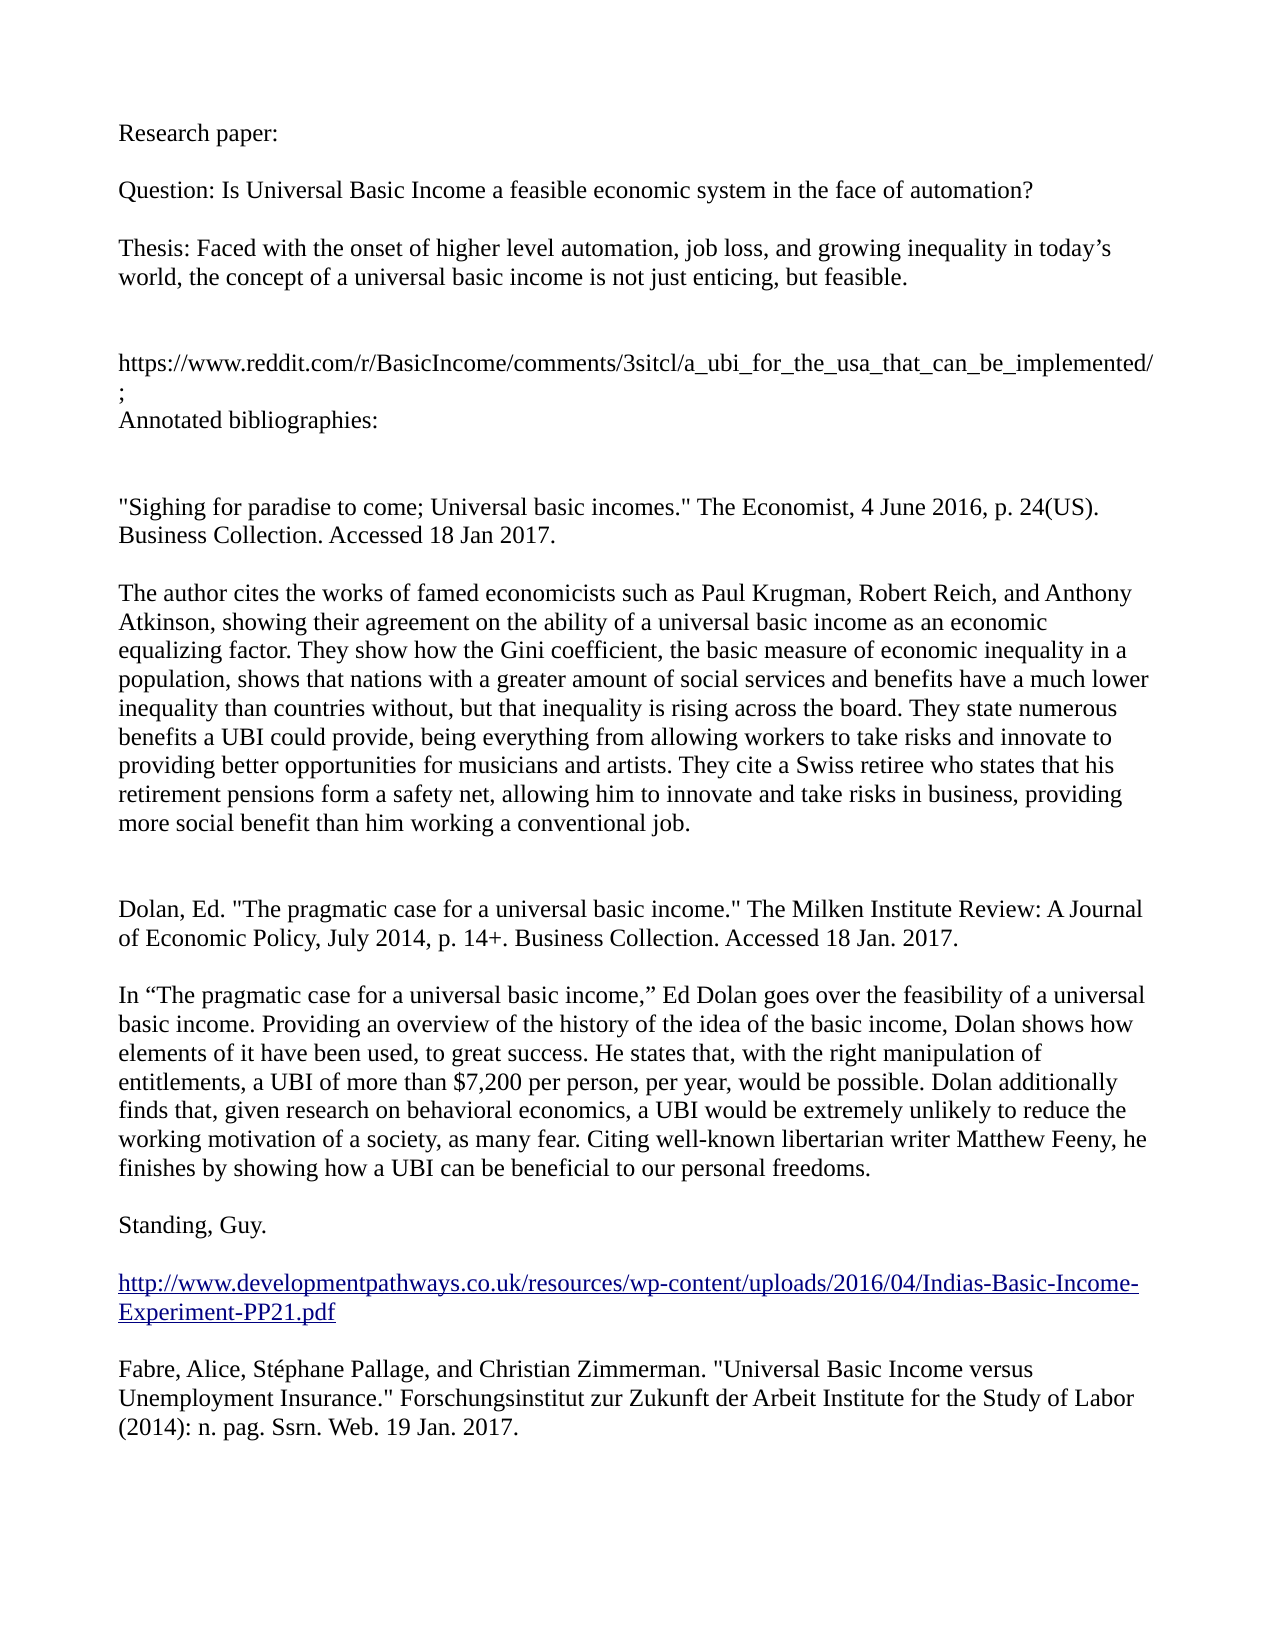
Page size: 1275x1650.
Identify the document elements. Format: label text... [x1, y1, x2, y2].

text Annotated bibliographies: [118, 406, 1157, 434]
text "Sighing for paradise to come; Universal basic incomes." The Economist, 4 June 2016, p. 24(US). Business Collection. Accessed 18 Jan 2017. [118, 492, 1157, 549]
text In “The pragmatic case for a universal basic income,” Ed Dolan goes over the feasibility of a universal basic income. Providing an overview of the history of the idea of the basic income, Dolan shows how elements of it have been used, to great success. He states that, with the right manipulation of entitlements, a UBI of more than $7,200 per person, per year, would be possible. Dolan additionally finds that, given research on behavioral economics, a UBI would be extremely unlikely to reduce the working motivation of a society, as many fear. Citing well-known libertarian writer Matthew Feeny, he finishes by showing how a UBI can be beneficial to our personal freedoms. [118, 981, 1157, 1182]
text ; [118, 377, 1157, 406]
text Fabre, Alice, Stéphane Pallage, and Christian Zimmerman. "Universal Basic Income versus Unemployment Insurance." Forschungsinstitut zur Zukunft der Arbeit Institute for the Study of Labor (2014): n. pag. Ssrn. Web. 19 Jan. 2017. [118, 1354, 1157, 1441]
text Standing, Guy. [118, 1211, 1157, 1239]
text Research paper: [118, 118, 1157, 147]
text https://www.reddit.com/r/BasicIncome/comments/3sitcl/a_ubi_for_the_usa_that_can_be_implemented/ [118, 348, 1157, 377]
text Question: Is Universal Basic Income a feasible economic system in the face of automation? [118, 176, 1157, 204]
text http://www.developmentpathways.co.uk/resources/wp-content/uploads/2016/04/Indias-Basic-Income-Experiment-PP21.pdf [118, 1268, 1157, 1326]
text Thesis: Faced with the onset of higher level automation, job loss, and growing inequality in today’s world, the concept of a universal basic income is not just enticing, but feasible. [118, 233, 1157, 291]
text The author cites the works of famed economicists such as Paul Krugman, Robert Reich, and Anthony Atkinson, showing their agreement on the ability of a universal basic income as an economic equalizing factor. They show how the Gini coefficient, the basic measure of economic inequality in a population, shows that nations with a greater amount of social services and benefits have a much lower inequality than countries without, but that inequality is rising across the board. They state numerous benefits a UBI could provide, being everything from allowing workers to take risks and innovate to providing better opportunities for musicians and artists. They cite a Swiss retiree who states that his retirement pensions form a safety net, allowing him to innovate and take risks in business, providing more social benefit than him working a conventional job. [118, 578, 1157, 837]
text Dolan, Ed. "The pragmatic case for a universal basic income." The Milken Institute Review: A Journal of Economic Policy, July 2014, p. 14+. Business Collection. Accessed 18 Jan. 2017. [118, 894, 1157, 952]
